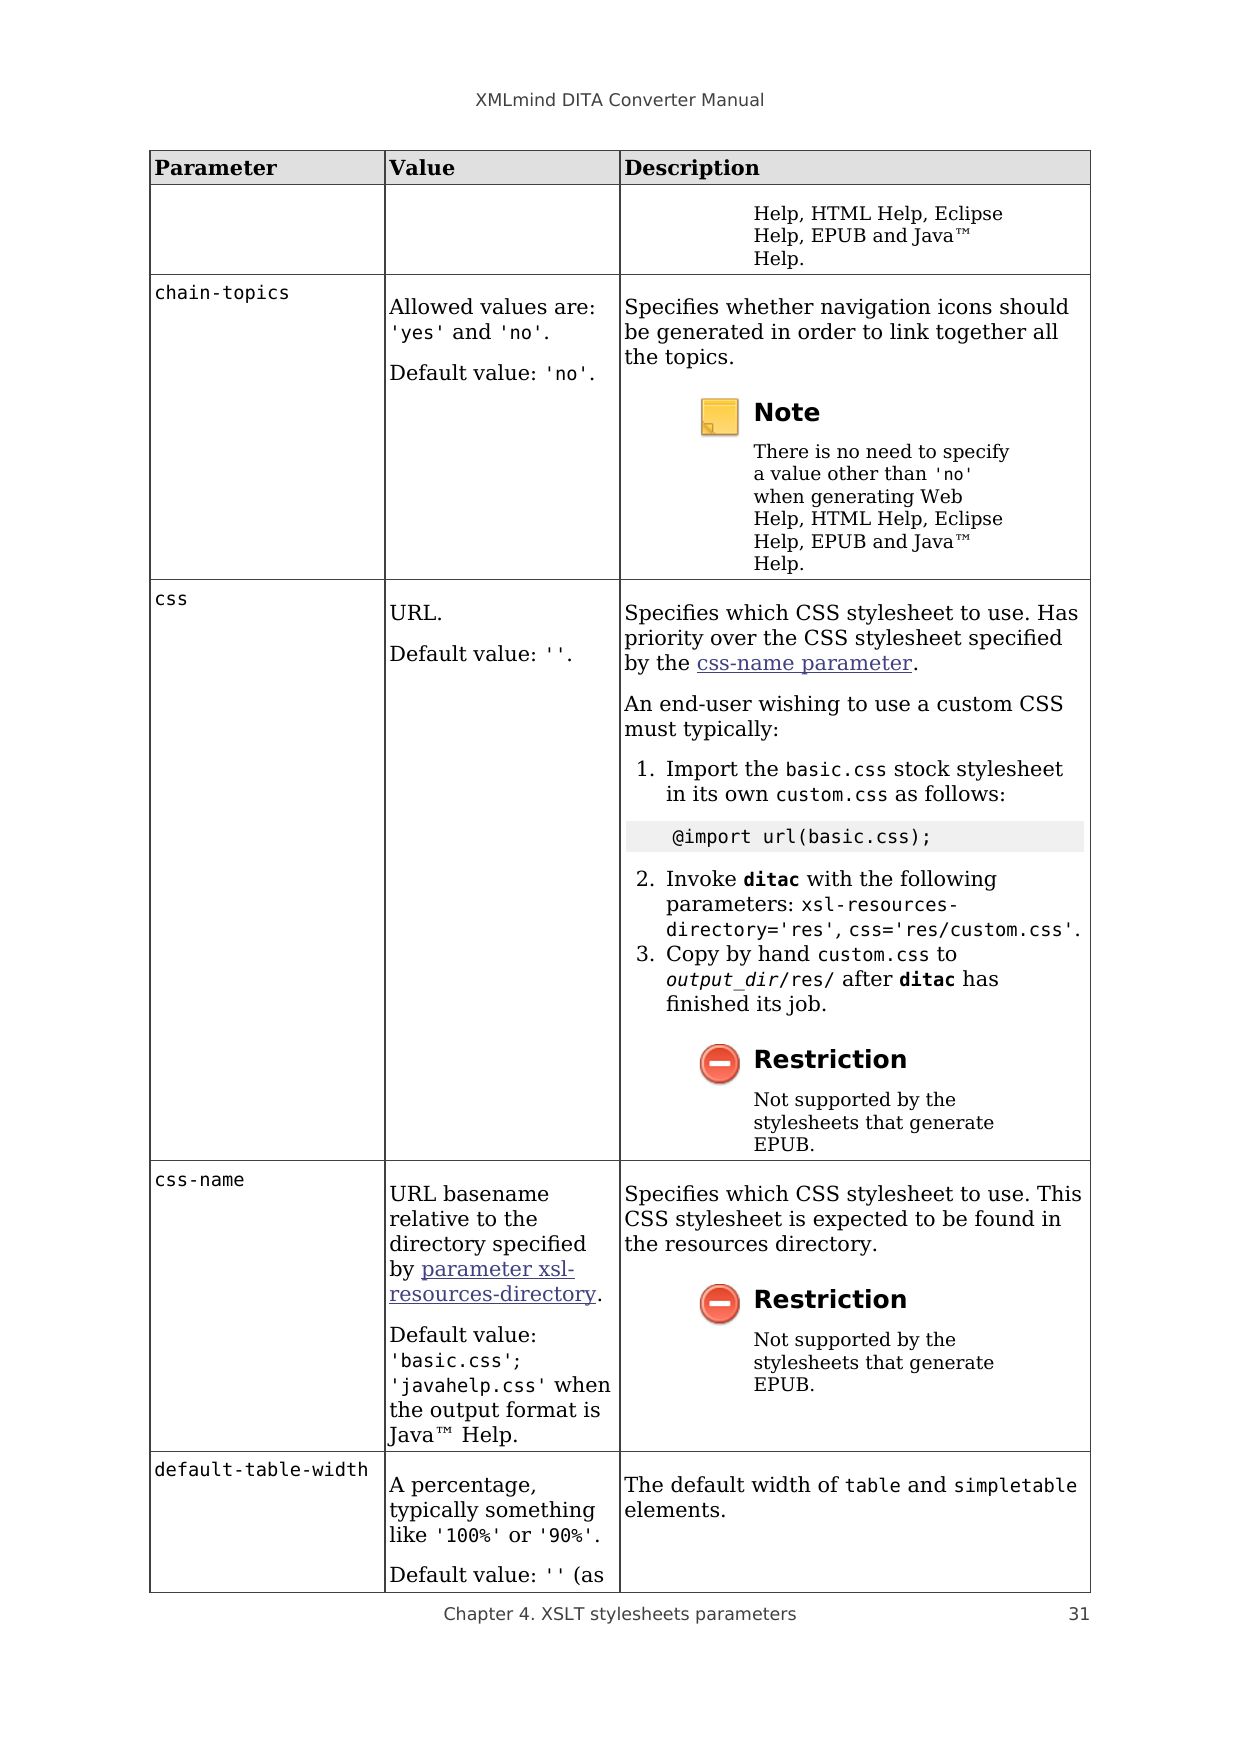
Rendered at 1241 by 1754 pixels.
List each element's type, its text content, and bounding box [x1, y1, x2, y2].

table_cell default-table-width [151, 1452, 384, 1592]
table_cell [621, 185, 1090, 274]
picture [699, 1044, 741, 1086]
table_cell Allowed values are: 'yes' and 'no'. Default value: 'no'. [386, 275, 619, 579]
table_cell Specifies which CSS stylesheet to use. Has priority over the CSS stylesheet specified by the css-name parameter. An end-user wishing to use a custom CSS must typically: Import the basic.css stock stylesheet in its own custom.css as follows: @import url(basic.css); Invoke ditac with the following parameters: xsl-resources-directory='res', css='res/custom.css'. Copy by hand custom.css to output_dir/res/ after ditac has finished its job. [621, 580, 1090, 1160]
table_header Description [621, 151, 1090, 184]
table_cell [386, 185, 619, 274]
table_cell URL basename relative to the directory specified by parameter xsl-resources-directory. Default value: 'basic.css'; 'javahelp.css' when the output format is Java™ Help. [386, 1161, 619, 1451]
table_header Parameter [151, 151, 384, 184]
table_header Value [386, 151, 619, 184]
table_header Restriction Not supported by the stylesheets that generate EPUB. [753, 1284, 1011, 1396]
table_header Note There is no need to specify a value other than 'no' when generating Web Help, HTML Help, Eclipse Help, EPUB and Java™ Help. [753, 398, 1011, 575]
table_cell Specifies whether navigation icons should be generated in order to link together all the topics. [621, 275, 1090, 579]
picture [699, 1284, 741, 1326]
table_cell URL. Default value: ''. [386, 580, 619, 1160]
table_cell Specifies which CSS stylesheet to use. This CSS stylesheet is expected to be found in the resources directory. [621, 1161, 1090, 1451]
table_header Help, HTML Help, Eclipse Help, EPUB and Java™ Help. [753, 190, 1011, 269]
table_cell chain-topics [151, 275, 384, 579]
table_cell A percentage, typically something like '100%' or '90%'. Default value: '' (as [386, 1452, 619, 1592]
table_header [699, 1045, 753, 1156]
table_cell [151, 185, 384, 274]
picture [699, 397, 741, 439]
table_header [699, 398, 753, 575]
table_cell css [151, 580, 384, 1160]
table_header [699, 190, 753, 269]
table_header Restriction Not supported by the stylesheets that generate EPUB. [753, 1045, 1011, 1156]
table_header [699, 1284, 753, 1396]
table_cell css-name [151, 1161, 384, 1451]
table_cell The default width of table and simpletable elements. [621, 1452, 1090, 1592]
